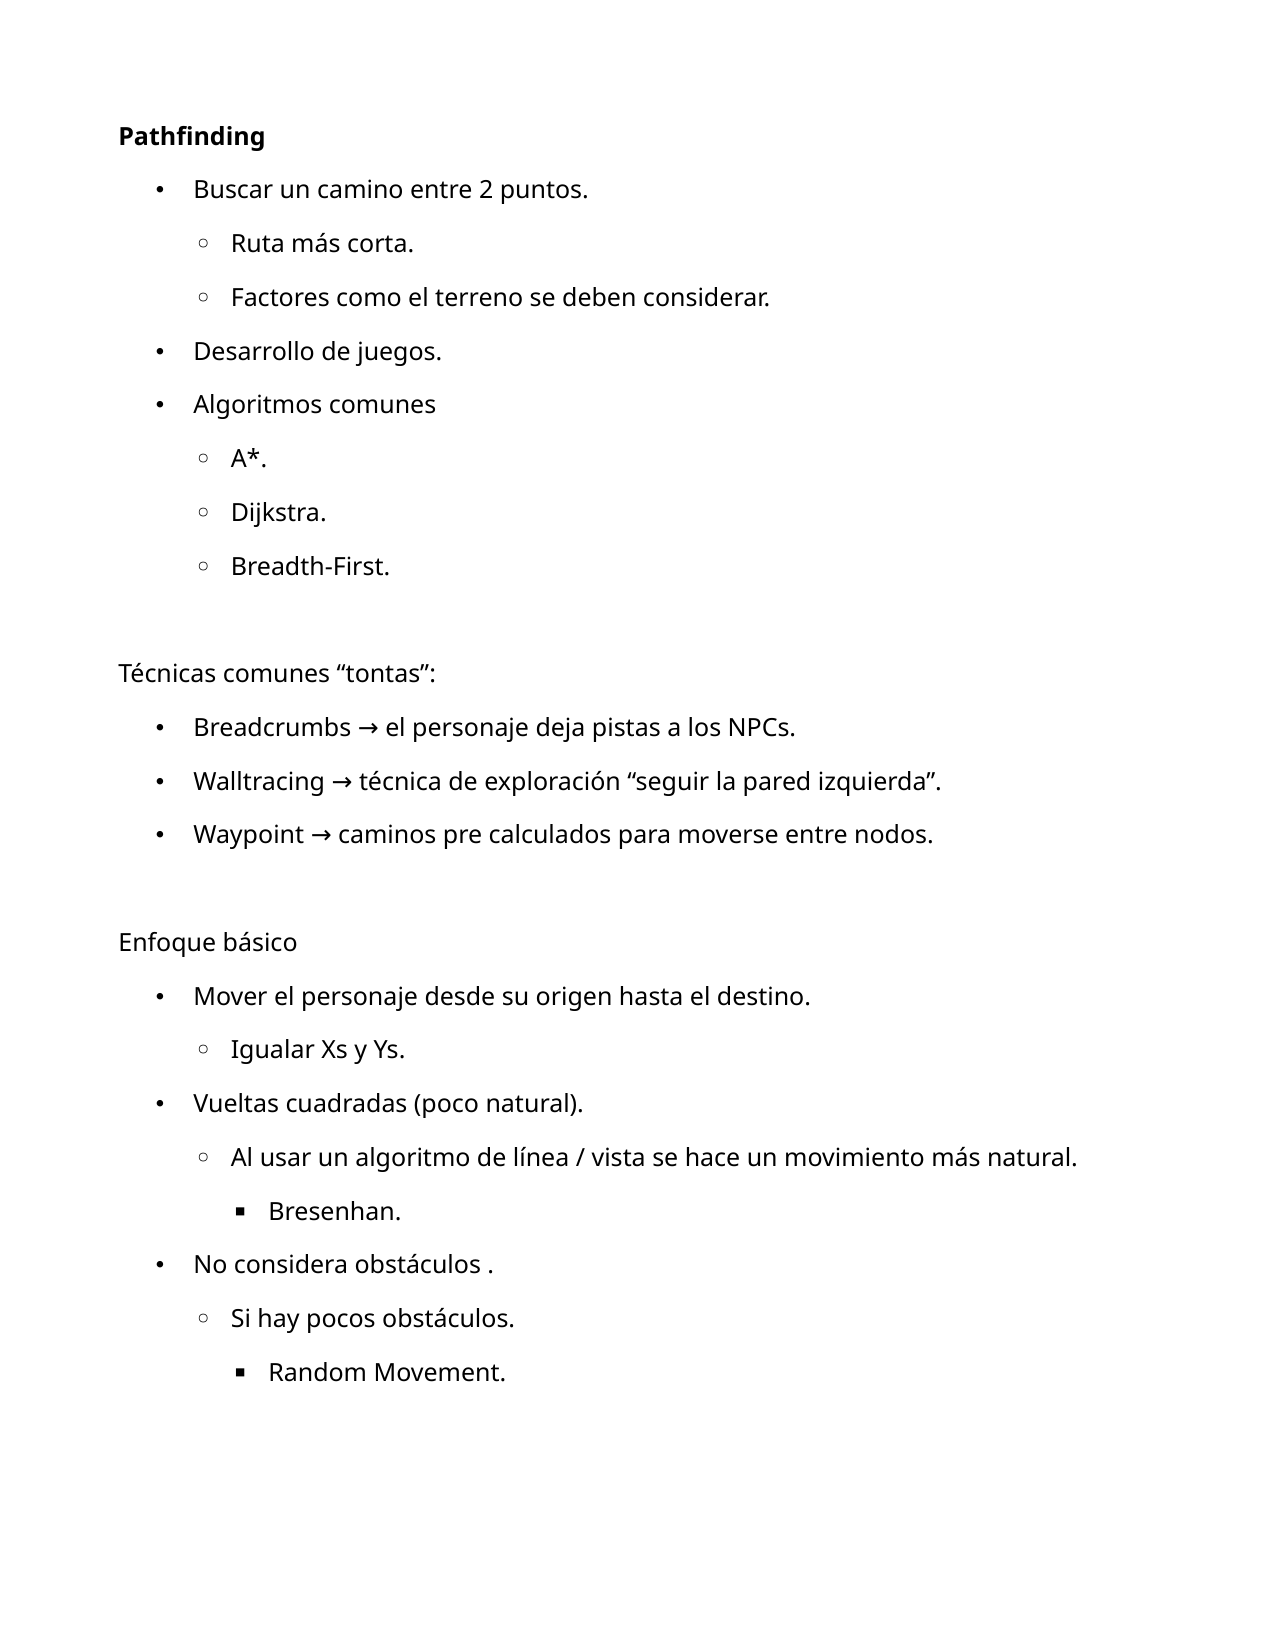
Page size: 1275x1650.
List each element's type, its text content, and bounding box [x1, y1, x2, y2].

text Pathfinding [118, 118, 1157, 152]
list No considera obstáculos . [156, 1247, 1157, 1281]
text Técnicas comunes “tontas”: [118, 656, 1157, 690]
list Buscar un camino entre 2 puntos. [156, 172, 1157, 206]
list Si hay pocos obstáculos. [193, 1301, 1157, 1335]
list Walltracing → técnica de exploración “seguir la pared izquierda”. [156, 763, 1157, 797]
list Random Movement. [231, 1354, 1157, 1388]
list Dijkstra. [193, 494, 1157, 528]
list Waypoint → caminos pre calculados para moverse entre nodos. [156, 817, 1157, 851]
list Breadth-First. [193, 548, 1157, 582]
list Mover el personaje desde su origen hasta el destino. [156, 978, 1157, 1012]
list Igualar Xs y Ys. [193, 1032, 1157, 1066]
text Enfoque básico [118, 924, 1157, 958]
list Factores como el terreno se deben considerar. [193, 279, 1157, 313]
list Ruta más corta. [193, 226, 1157, 260]
list A*. [193, 441, 1157, 475]
list Desarrollo de juegos. [156, 333, 1157, 367]
list Vueltas cuadradas (poco natural). [156, 1086, 1157, 1120]
list Breadcrumbs → el personaje deja pistas a los NPCs. [156, 709, 1157, 743]
list Bresenhan. [231, 1193, 1157, 1227]
list Al usar un algoritmo de línea / vista se hace un movimiento más natural. [193, 1139, 1157, 1173]
list Algoritmos comunes [156, 387, 1157, 421]
